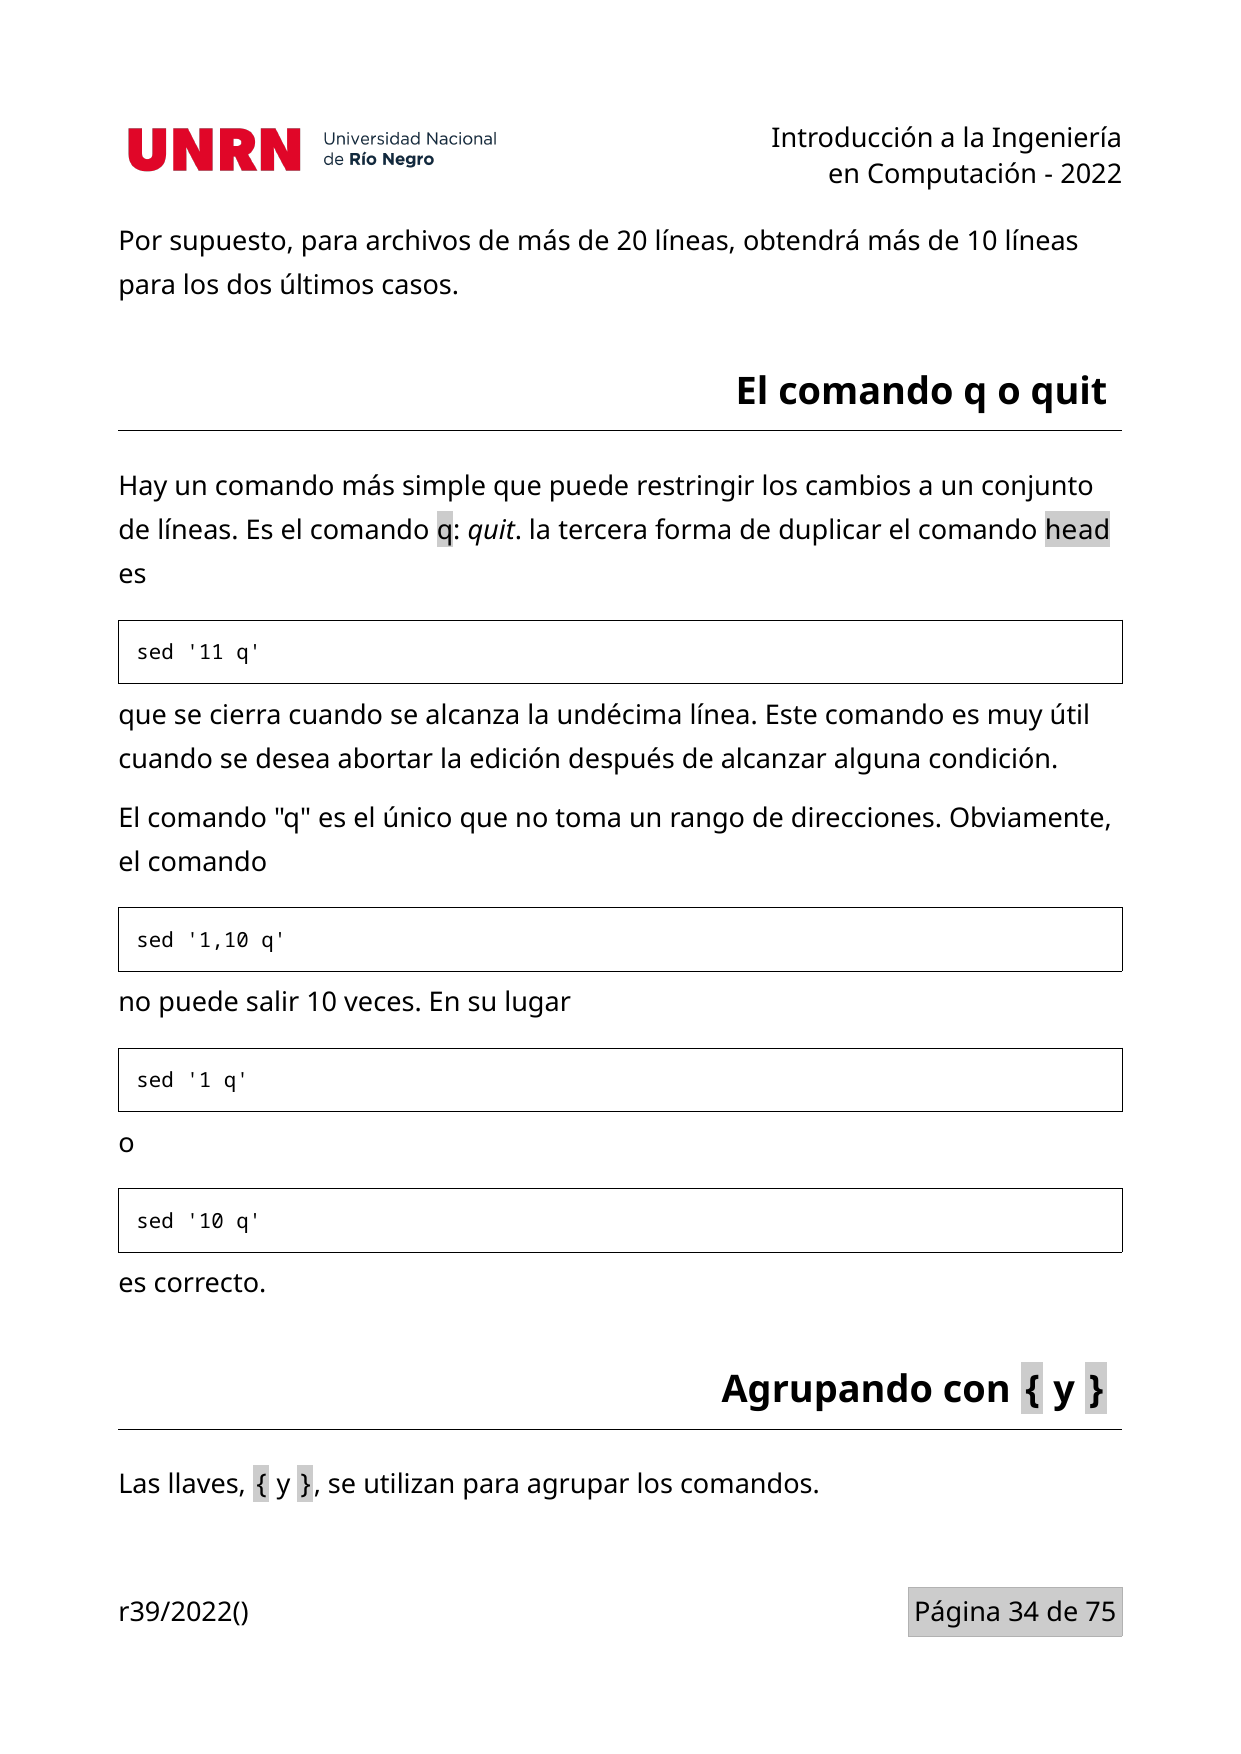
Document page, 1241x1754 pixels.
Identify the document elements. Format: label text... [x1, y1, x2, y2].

text Las llaves, { y }, se utilizan para agrupar los comandos. [118, 1465, 253, 1502]
text que se cierra cuando se alcanza la undécima línea. Este comando es muy útil cuando se desea abortar la edición después de alcanzar alguna condición. [118, 695, 1122, 776]
subtitle Agrupando con { y } [118, 1347, 1122, 1429]
text o [118, 1123, 1122, 1160]
subtitle El comando q o quit [118, 349, 1122, 430]
text es correcto. [118, 1264, 1122, 1301]
text El comando "q" es el único que no toma un rango de direcciones. Obviamente, el comando [118, 798, 1122, 879]
text sed '11 q' [119, 621, 1122, 683]
text Por supuesto, para archivos de más de 20 líneas, obtendrá más de 10 líneas para los dos últimos casos. [118, 221, 1122, 302]
picture [118, 118, 505, 180]
text sed '10 q' [119, 1189, 1122, 1252]
text no puede salir 10 veces. En su lugar [118, 983, 1122, 1020]
text sed '1,10 q' [119, 908, 1122, 971]
text sed '1 q' [119, 1049, 1122, 1111]
text Las llaves, { y }, se utilizan para agrupar los comandos. [313, 1465, 1122, 1502]
text Hay un comando más simple que puede restringir los cambios a un conjunto de líneas. Es el comando q: quit. la tercera forma de duplicar el comando head es [118, 466, 1122, 592]
